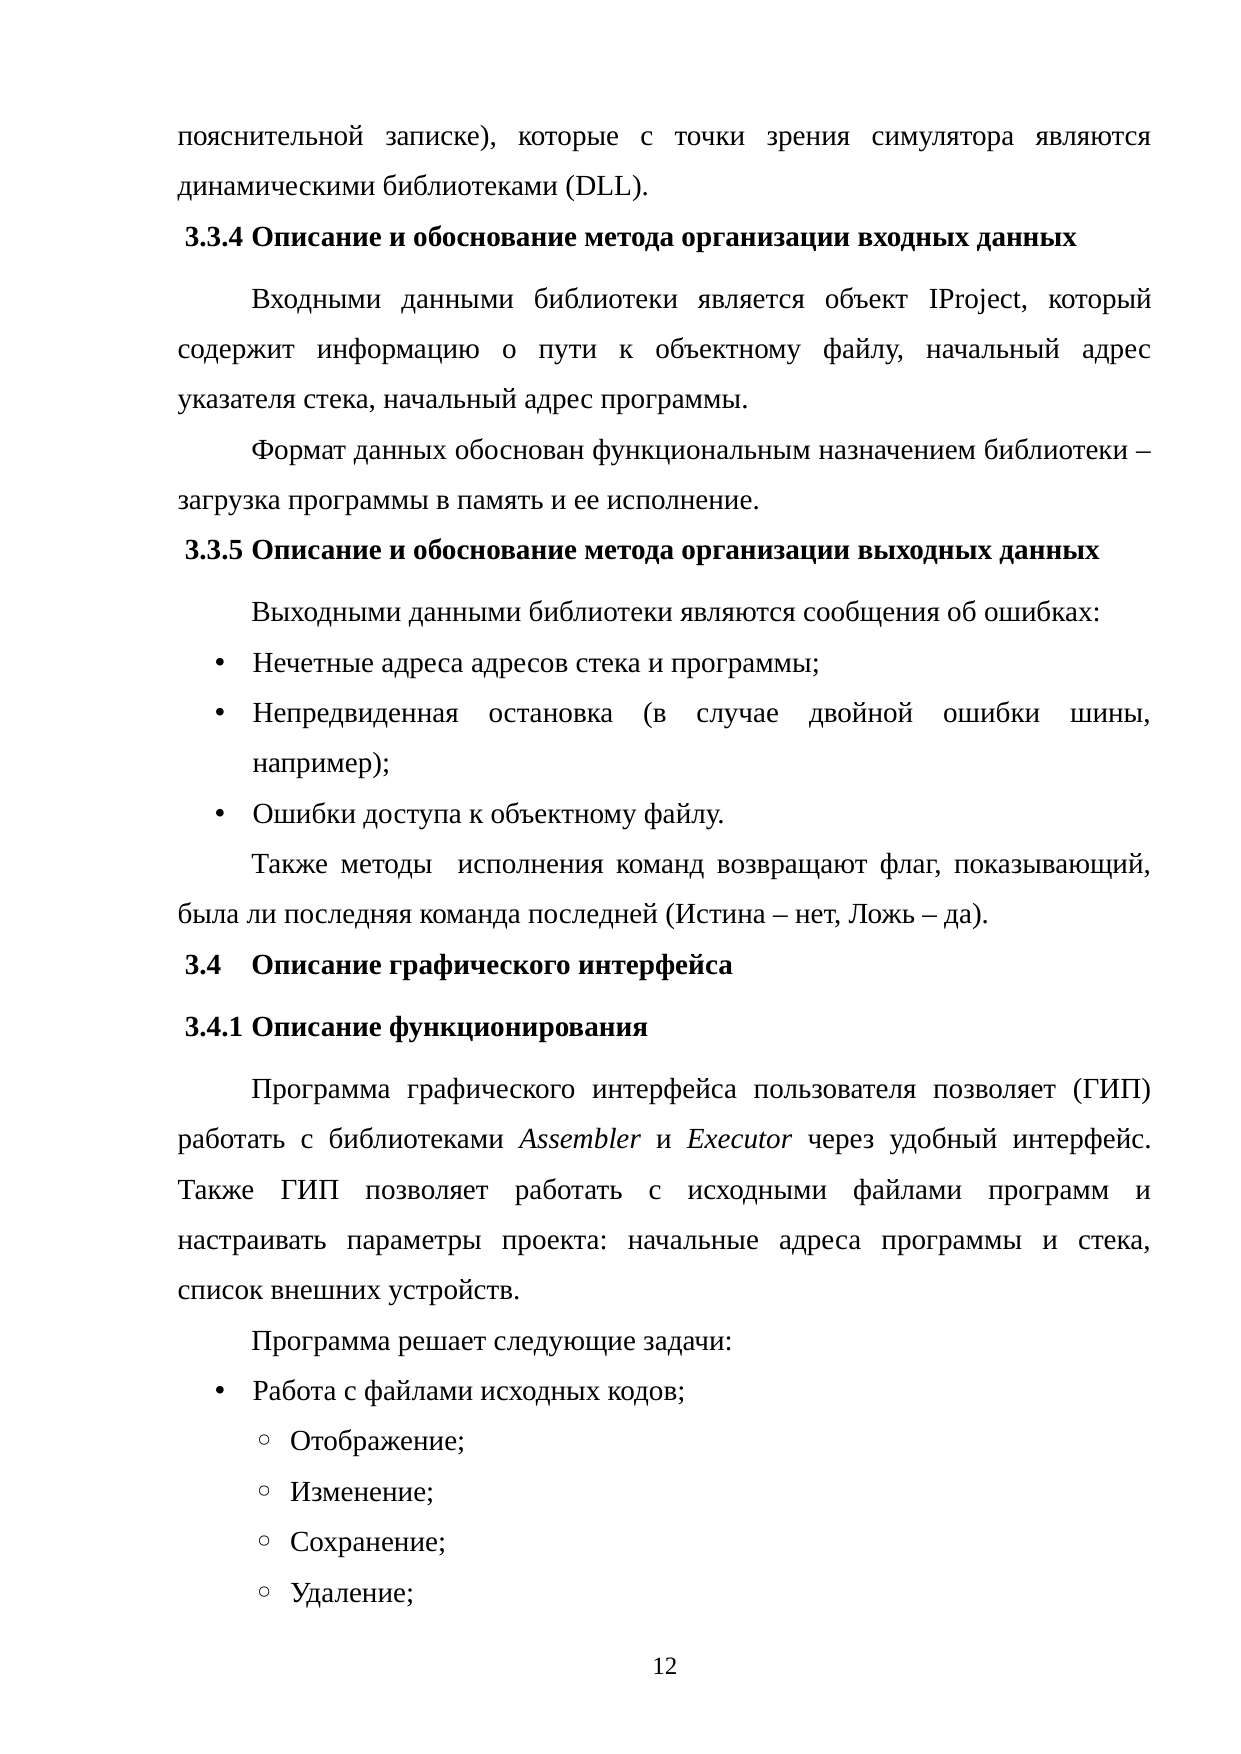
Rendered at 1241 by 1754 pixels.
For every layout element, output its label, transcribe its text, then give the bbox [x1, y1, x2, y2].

subtitle Описание и обоснование метода организации входных данных [177, 219, 1152, 252]
list Работа с файлами исходных кодов; [215, 1373, 1152, 1407]
subtitle Описание графического интерфейса [177, 947, 1152, 981]
list Сохранение; [252, 1524, 1152, 1558]
list Удаление; [252, 1575, 1152, 1608]
list Изменение; [252, 1474, 1152, 1507]
list Ошибки доступа к объектному файлу. [215, 796, 1152, 829]
text Входными данными библиотеки является объект IProject, который содержит информацию о пути к объектному файлу, начальный адрес указателя стека, начальный адрес программы. [177, 281, 1152, 415]
text Программа графического интерфейса пользователя позволяет (ГИП) работать с библиотеками Assembler и Executor через удобный интерфейс. Также ГИП позволяет работать с исходными файлами программ и настраивать параметры проекта: начальные адреса программы и стека, список внешних устройств. [177, 1071, 1152, 1306]
list Нечетные адреса адресов стека и программы; [215, 645, 1152, 678]
text Выходными данными библиотеки являются сообщения об ошибках: [177, 594, 1152, 628]
text Программа решает следующие задачи: [177, 1323, 1152, 1356]
list Отображение; [252, 1423, 1152, 1457]
text пояснительной записке), которые с точки зрения симулятора являются динамическими библиотеками (DLL). [177, 118, 1152, 202]
list Непредвиденная остановка (в случае двойной ошибки шины, например); [215, 695, 1152, 779]
text Формат данных обоснован функциональным назначением библиотеки – загрузка программы в память и ее исполнение. [177, 432, 1152, 516]
subtitle Описание и обоснование метода организации выходных данных [177, 532, 1152, 566]
text Также методы исполнения команд возвращают флаг, показывающий, была ли последняя команда последней (Истина – нет, Ложь – да). [177, 846, 1152, 930]
subtitle Описание функционирования [177, 1009, 1152, 1043]
